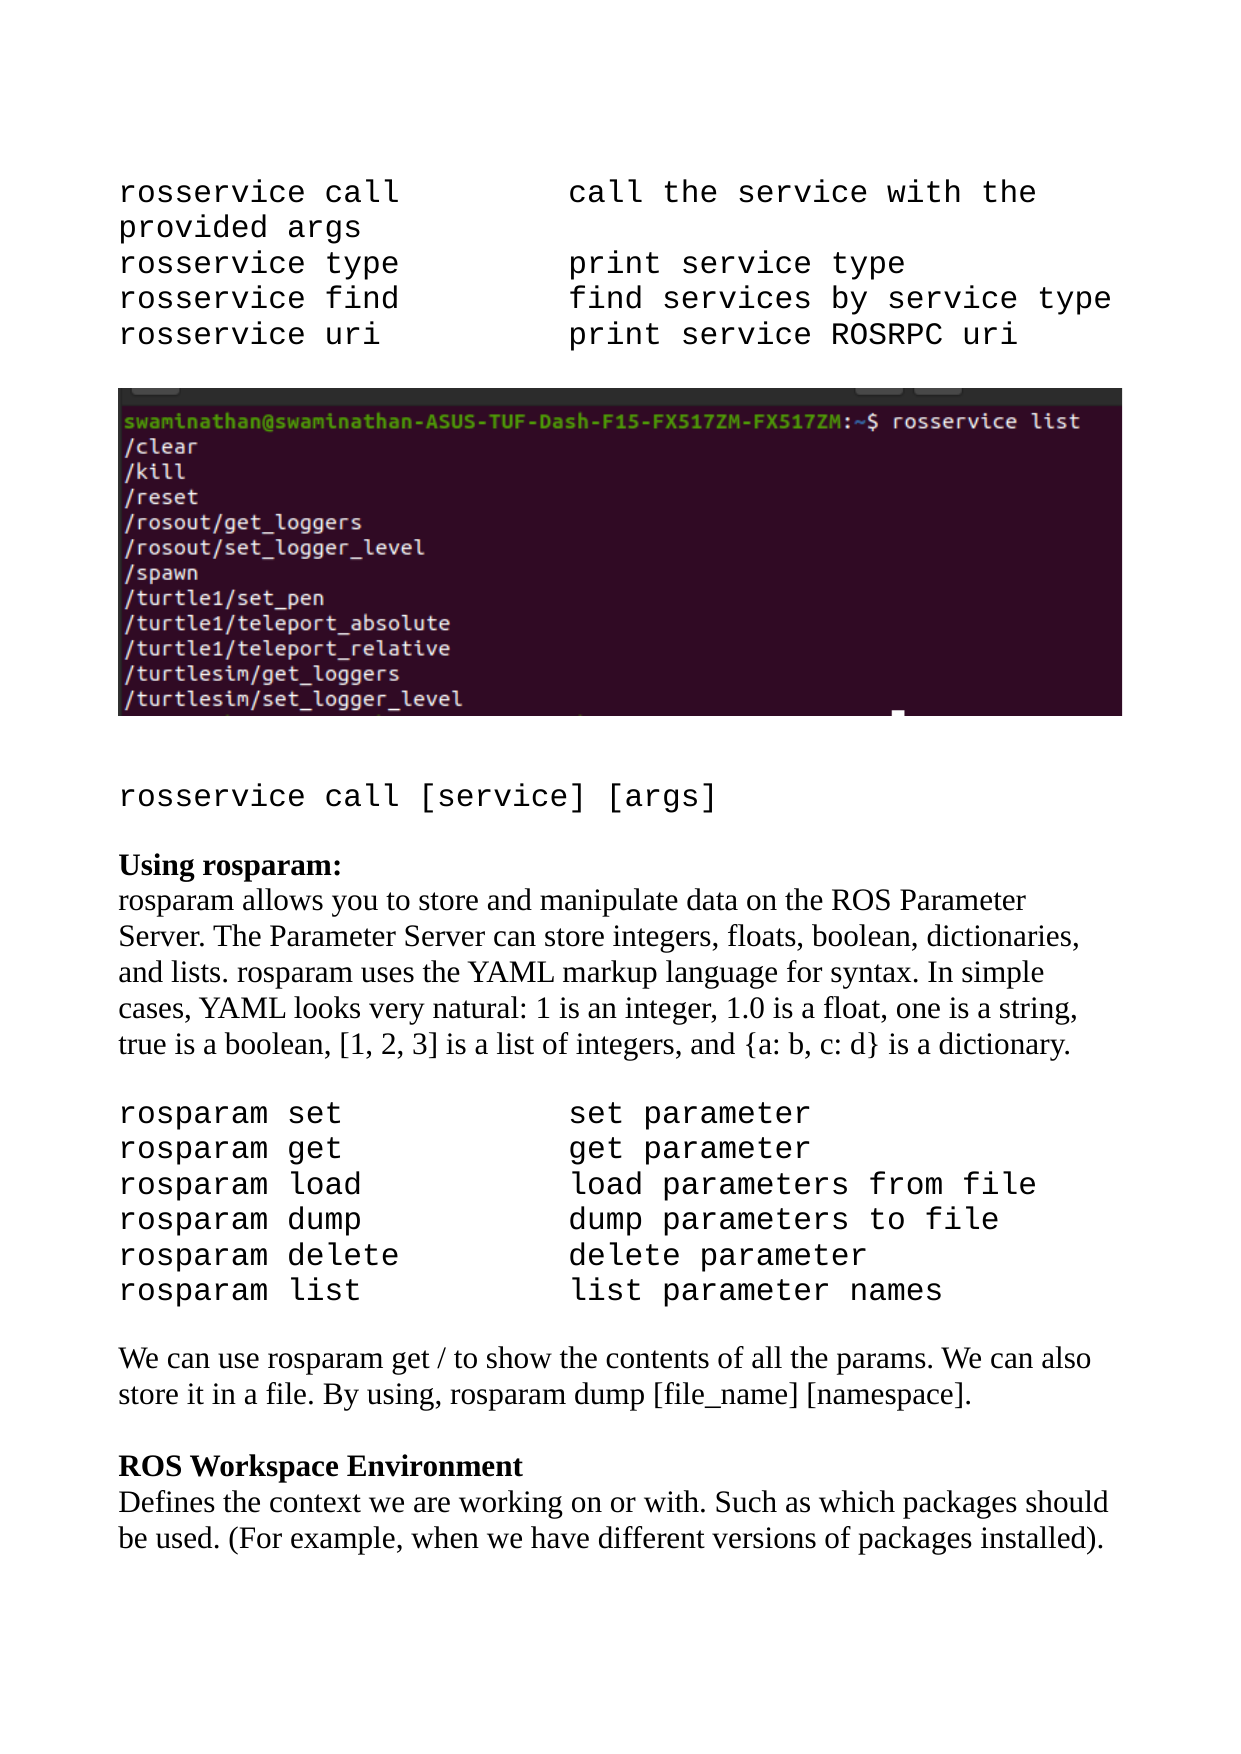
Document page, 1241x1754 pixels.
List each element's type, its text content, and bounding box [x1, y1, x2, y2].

text rosparam delete delete parameter [118, 1239, 1122, 1274]
text rosservice call call the service with the provided args [118, 176, 1122, 247]
text Using rosparam: [118, 846, 1122, 882]
text Defines the context we are working on or with. Such as which packages should be used. (For example, when we have different versions of packages installed). [118, 1483, 1122, 1555]
text rosservice type print service type [118, 247, 1122, 283]
text rosparam dump dump parameters to file [118, 1203, 1122, 1239]
text rosparam list list parameter names [118, 1274, 1122, 1310]
text rosparam allows you to store and manipulate data on the ROS Parameter Server. The Parameter Server can store integers, floats, boolean, dictionaries, and lists. rosparam uses the YAML markup language for syntax. In simple cases, YAML looks very natural: 1 is an integer, 1.0 is a float, one is a string, true is a boolean, [1, 2, 3] is a list of integers, and {a: b, c: d} is a dictionary. [118, 882, 1122, 1061]
picture [118, 388, 1123, 716]
text rosservice call [service] [args] [118, 781, 1122, 816]
text ROS Workspace Environment [118, 1447, 1122, 1483]
text rosservice find find services by service type [118, 283, 1122, 318]
text We can use rosparam get / to show the contents of all the params. We can also store it in a file. By using, rosparam dump [file_name] [namespace]. [118, 1339, 1122, 1411]
text rosparam load load parameters from file [118, 1168, 1122, 1203]
text rosparam set set parameter [118, 1097, 1122, 1133]
text rosparam get get parameter [118, 1133, 1122, 1168]
text rosservice uri print service ROSRPC uri [118, 318, 1122, 353]
